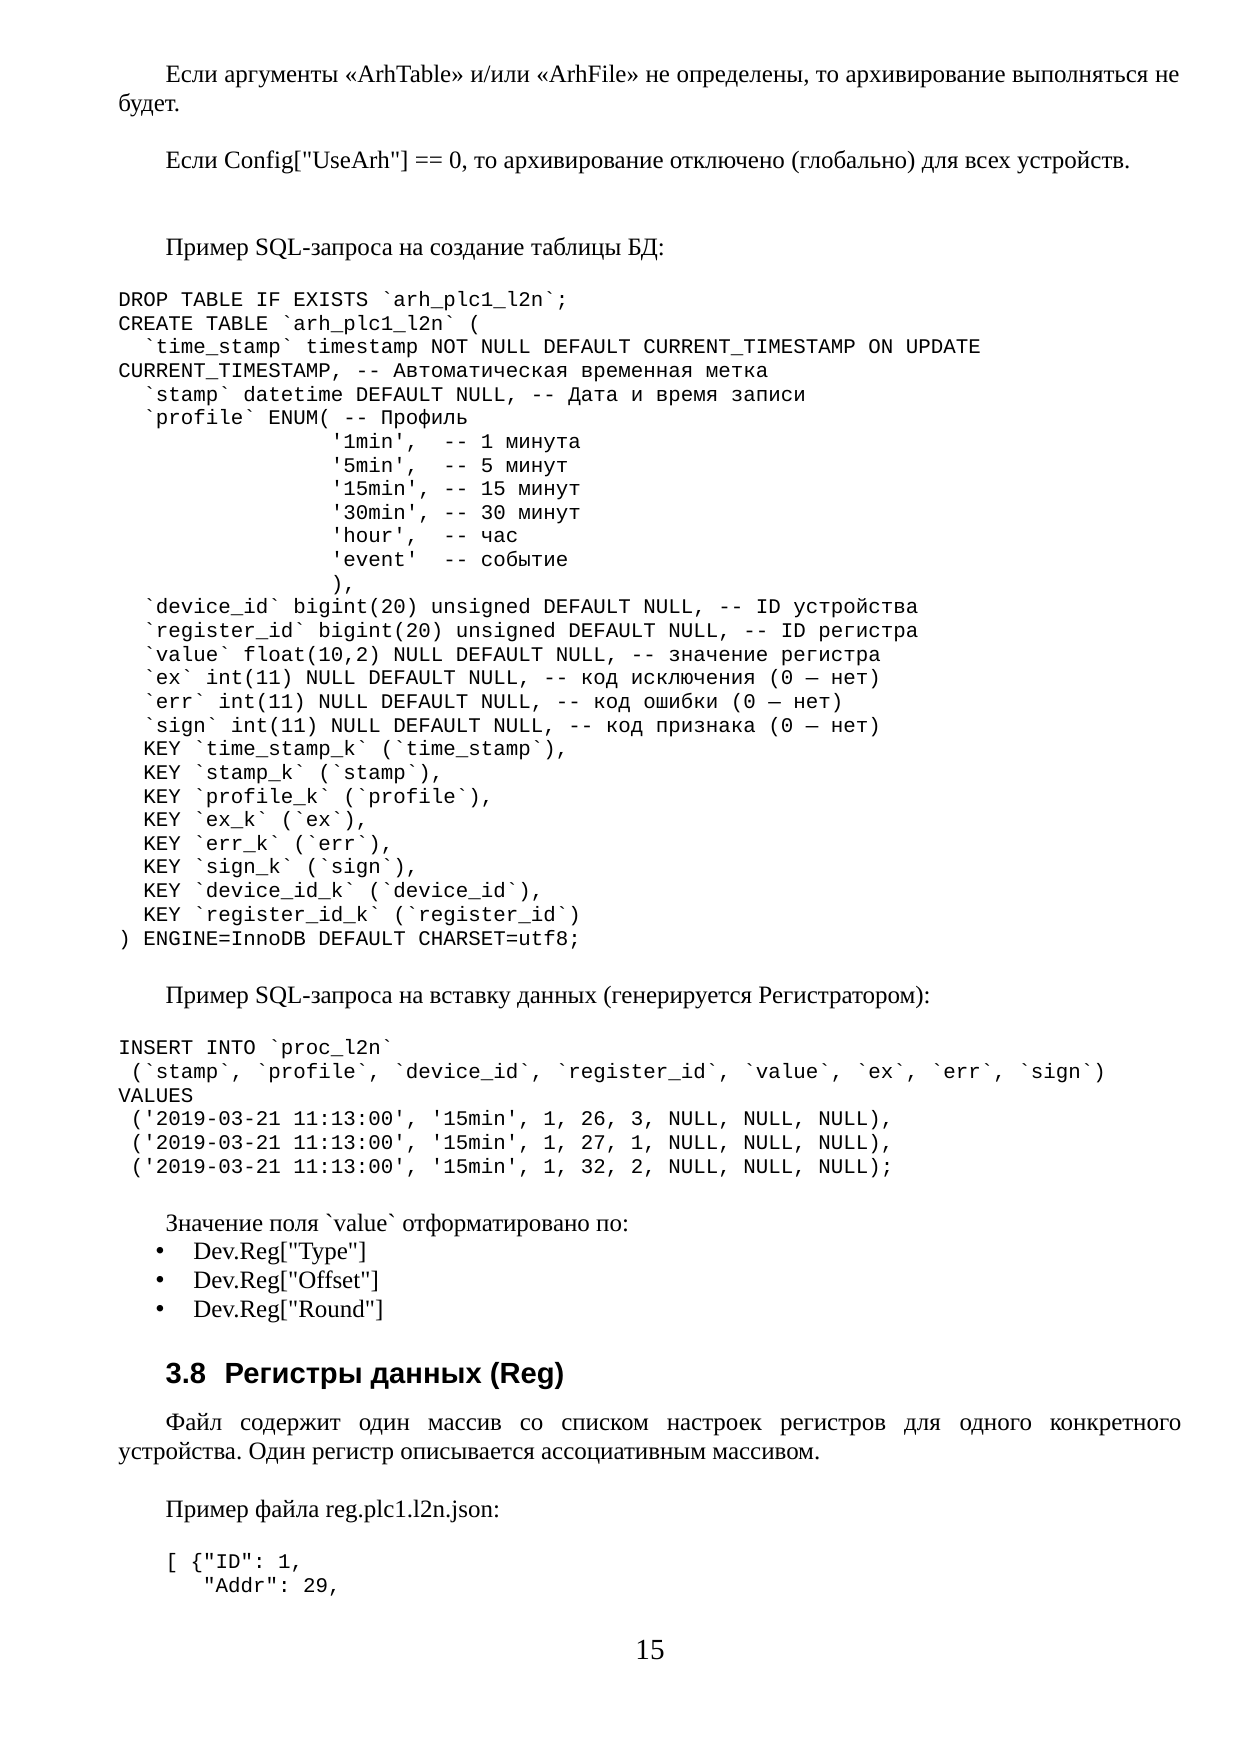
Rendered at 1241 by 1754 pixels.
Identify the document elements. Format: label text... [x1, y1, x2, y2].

text '5min', -- 5 минут [118, 454, 1181, 478]
text `device_id` bigint(20) unsigned DEFAULT NULL, -- ID устройства [118, 596, 1181, 620]
text `err` int(11) NULL DEFAULT NULL, -- код ошибки (0 — нет) [118, 691, 1181, 715]
text `value` float(10,2) NULL DEFAULT NULL, -- значение регистра [118, 644, 1181, 667]
text CREATE TABLE `arh_plc1_l2n` ( [118, 313, 1181, 336]
text ('2019-03-21 11:13:00', '15min', 1, 27, 1, NULL, NULL, NULL), [118, 1132, 1181, 1156]
text KEY `device_id_k` (`device_id`), [118, 880, 1181, 904]
text VALUES [118, 1085, 1181, 1108]
subtitle Регистры данных (Reg) [118, 1356, 1181, 1390]
text KEY `ex_k` (`ex`), [118, 809, 1181, 833]
text '15min', -- 15 минут [118, 478, 1181, 502]
text KEY `profile_k` (`profile`), [118, 786, 1181, 809]
text Пример SQL-запроса на создание таблицы БД: [118, 232, 1181, 260]
text KEY `time_stamp_k` (`time_stamp`), [118, 738, 1181, 762]
text KEY `stamp_k` (`stamp`), [118, 762, 1181, 786]
text '30min', -- 30 минут [118, 502, 1181, 526]
text "Addr": 29, [118, 1575, 1181, 1598]
text Файл содержит один массив со списком настроек регистров для одного конкретного устройства. Один регистр описывается ассоциативным массивом. [118, 1407, 1181, 1465]
list Dev.Reg["Type"] [156, 1236, 1181, 1265]
text ('2019-03-21 11:13:00', '15min', 1, 32, 2, NULL, NULL, NULL); [118, 1156, 1181, 1179]
text INSERT INTO `proc_l2n` [118, 1037, 1181, 1061]
text `time_stamp` timestamp NOT NULL DEFAULT CURRENT_TIMESTAMP ON UPDATE CURRENT_TIMESTAMP, -- Автоматическая временная метка [118, 336, 1181, 384]
text 'event' -- событие [118, 549, 1181, 573]
text `sign` int(11) NULL DEFAULT NULL, -- код признака (0 — нет) [118, 715, 1181, 738]
text Пример SQL-запроса на вставку данных (генерируется Регистратором): [118, 980, 1181, 1009]
text [ {"ID": 1, [118, 1551, 1181, 1575]
text Если Config["UseArh"] == 0, то архивирование отключено (глобально) для всех устройств. [118, 145, 1181, 174]
text `ex` int(11) NULL DEFAULT NULL, -- код исключения (0 — нет) [118, 667, 1181, 691]
text `profile` ENUM( -- Профиль '1min', -- 1 минута [118, 407, 1181, 454]
text ('2019-03-21 11:13:00', '15min', 1, 26, 3, NULL, NULL, NULL), [118, 1108, 1181, 1132]
text `stamp` datetime DEFAULT NULL, -- Дата и время записи [118, 384, 1181, 407]
text DROP TABLE IF EXISTS `arh_plc1_l2n`; [118, 289, 1181, 313]
text Значение поля `value` отформатировано по: [118, 1208, 1181, 1236]
list Dev.Reg["Offset"] [156, 1265, 1181, 1294]
text ), [118, 573, 1181, 596]
text KEY `register_id_k` (`register_id`) [118, 904, 1181, 927]
list Dev.Reg["Round"] [156, 1294, 1181, 1323]
text `register_id` bigint(20) unsigned DEFAULT NULL, -- ID регистра [118, 620, 1181, 644]
text Если аргументы «ArhTable» и/или «ArhFile» не определены, то архивирование выполняться не будет. [118, 59, 1181, 117]
text KEY `sign_k` (`sign`), [118, 857, 1181, 880]
text (`stamp`, `profile`, `device_id`, `register_id`, `value`, `ex`, `err`, `sign`) [118, 1061, 1181, 1085]
text KEY `err_k` (`err`), [118, 833, 1181, 857]
text ) ENGINE=InnoDB DEFAULT CHARSET=utf8; [118, 927, 1181, 951]
text Пример файла reg.plc1.l2n.json: [118, 1494, 1181, 1522]
text 'hour', -- час [118, 526, 1181, 549]
